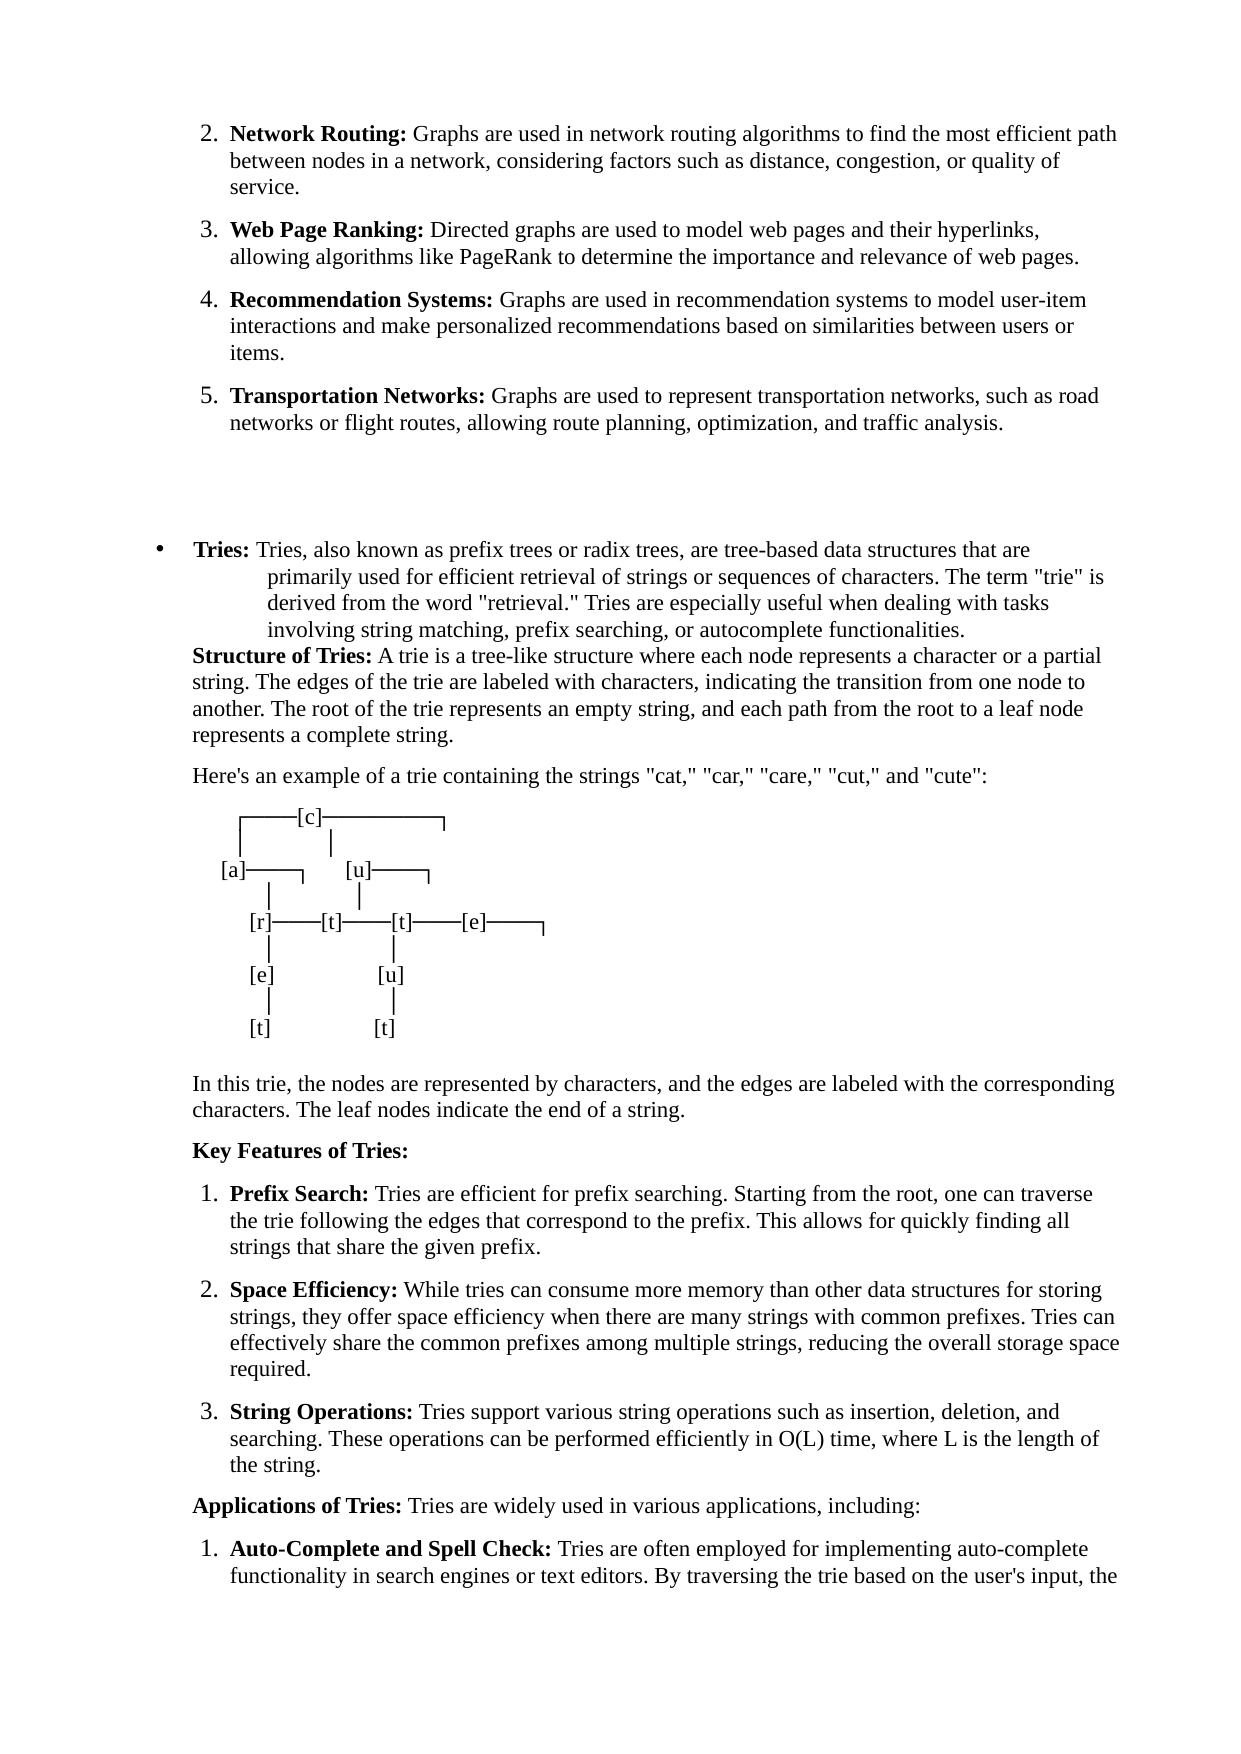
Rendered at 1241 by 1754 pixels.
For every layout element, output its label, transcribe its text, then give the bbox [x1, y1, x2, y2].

text │ │ [118, 882, 267, 908]
text │ │ [394, 987, 1122, 1014]
text [r]───[t]───[t]───[e]───┐ [118, 908, 1122, 935]
list Space Efficiency: While tries can consume more memory than other data structures for storing strings, they offer space efficiency when there are many strings with common prefixes. Tries can effectively share the common prefixes among multiple strings, reducing the overall storage space required. [200, 1274, 1122, 1382]
list Web Page Ranking: Directed graphs are used to model web pages and their hyperlinks, allowing algorithms like PageRank to determine the importance and relevance of web pages. [200, 214, 1122, 269]
text Key Features of Tries: [118, 1137, 1122, 1163]
text [e] [u] [118, 961, 1122, 987]
text In this trie, the nodes are represented by characters, and the edges are labeled with the corresponding characters. The leaf nodes indicate the end of a string. [118, 1070, 1122, 1122]
list Prefix Search: Tries are efficient for prefix searching. Starting from the root, one can traverse the trie following the edges that correspond to the prefix. This allows for quickly finding all strings that share the given prefix. [200, 1178, 1122, 1259]
text │ │ [118, 935, 267, 961]
text │ │ [269, 882, 358, 908]
text │ │ [394, 935, 1122, 961]
list Auto-Complete and Spell Check: Tries are often employed for implementing auto-complete functionality in search engines or text editors. By traversing the trie based on the user's input, the [200, 1533, 1122, 1588]
text Structure of Tries: A trie is a tree-like structure where each node represents a character or a partial string. The edges of the trie are labeled with characters, indicating the transition from one node to another. The root of the trie represents an empty string, and each path from the root to a leaf node represents a complete string. [118, 642, 1122, 747]
text │ │ [269, 935, 392, 961]
text Applications of Tries: Tries are widely used in various applications, including: [118, 1492, 1122, 1519]
text │ │ [118, 987, 267, 1014]
text │ │ [118, 829, 239, 856]
text │ │ [269, 987, 392, 1014]
list Network Routing: Graphs are used in network routing algorithms to find the most efficient path between nodes in a network, considering factors such as distance, congestion, or quality of service. [200, 118, 1122, 199]
list Transportation Networks: Graphs are used to represent transportation networks, such as road networks or flight routes, allowing route planning, optimization, and traffic analysis. [200, 380, 1122, 435]
text ┌───[c]───────┐ [118, 803, 1122, 829]
text [t] [t] [118, 1014, 1122, 1040]
text Here's an example of a trie containing the strings "cat," "car," "care," "cut," and "cute": [118, 762, 1122, 788]
list String Operations: Tries support various string operations such as insertion, deletion, and searching. These operations can be performed efficiently in O(L) time, where L is the length of the string. [200, 1396, 1122, 1478]
list Tries: Tries, also known as prefix trees or radix trees, are tree-based data structures that are primarily used for efficient retrieval of strings or sequences of characters. The term "trie" is derived from the word "retrieval." Tries are especially useful when dealing with tasks involving string matching, prefix searching, or autocomplete functionalities. [156, 536, 1122, 642]
text │ │ [360, 882, 1122, 908]
text │ │ [331, 829, 1122, 856]
text [a]───┐ [u]───┐ [118, 856, 1122, 882]
text │ │ [241, 829, 329, 856]
list Recommendation Systems: Graphs are used in recommendation systems to model user-item interactions and make personalized recommendations based on similarities between users or items. [200, 284, 1122, 365]
